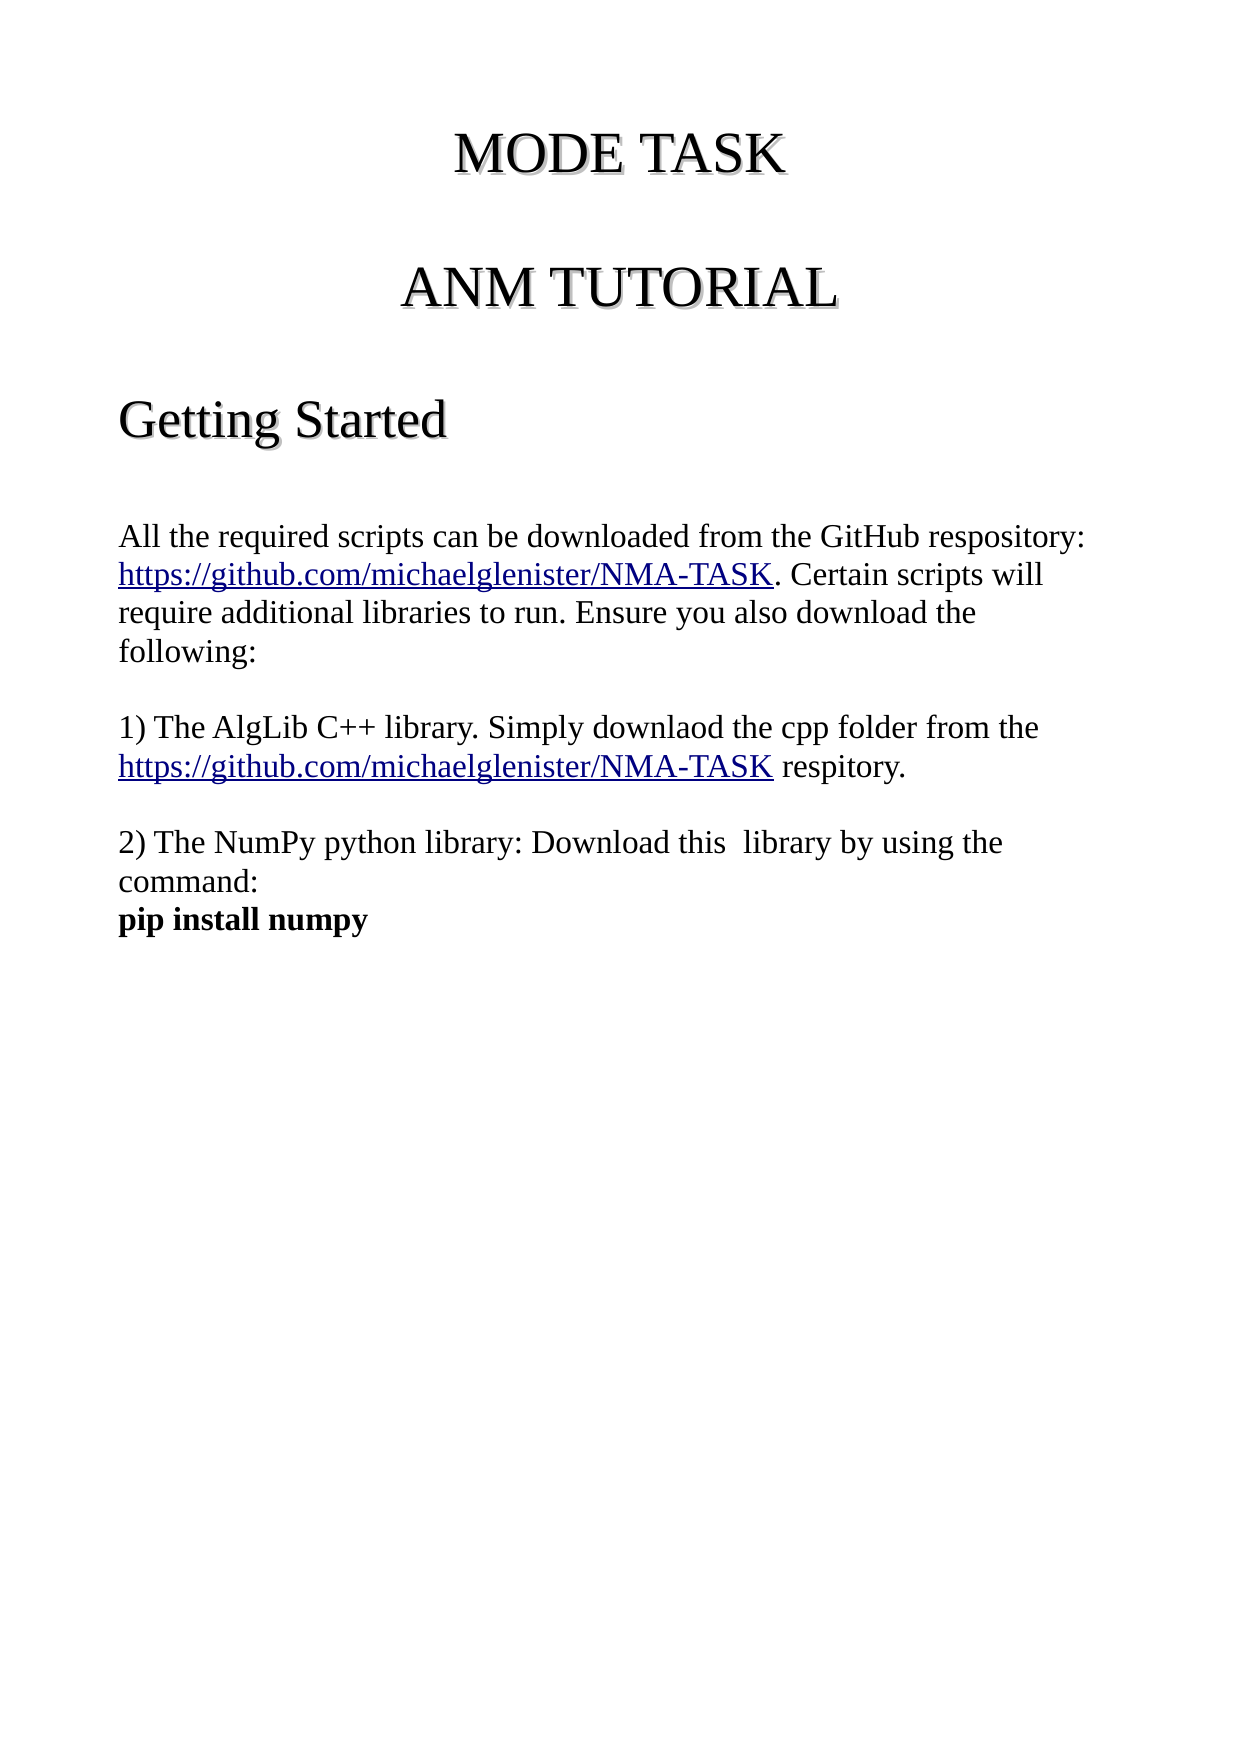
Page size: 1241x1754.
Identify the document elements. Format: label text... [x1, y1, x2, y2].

text 2) The NumPy python library: Download this library by using the command: [118, 822, 1122, 899]
text ANM TUTORIAL [118, 252, 1122, 319]
text Getting Started [118, 386, 1122, 449]
text pip install numpy [118, 899, 1122, 937]
text MODE TASK [118, 118, 1122, 185]
text 1) The AlgLib C++ library. Simply downlaod the cpp folder from the https://github.com/michaelglenister/NMA-TASK respitory. [118, 707, 1122, 784]
text All the required scripts can be downloaded from the GitHub respository: https://github.com/michaelglenister/NMA-TASK. Certain scripts will require additional libraries to run. Ensure you also download the following: [118, 516, 1122, 669]
